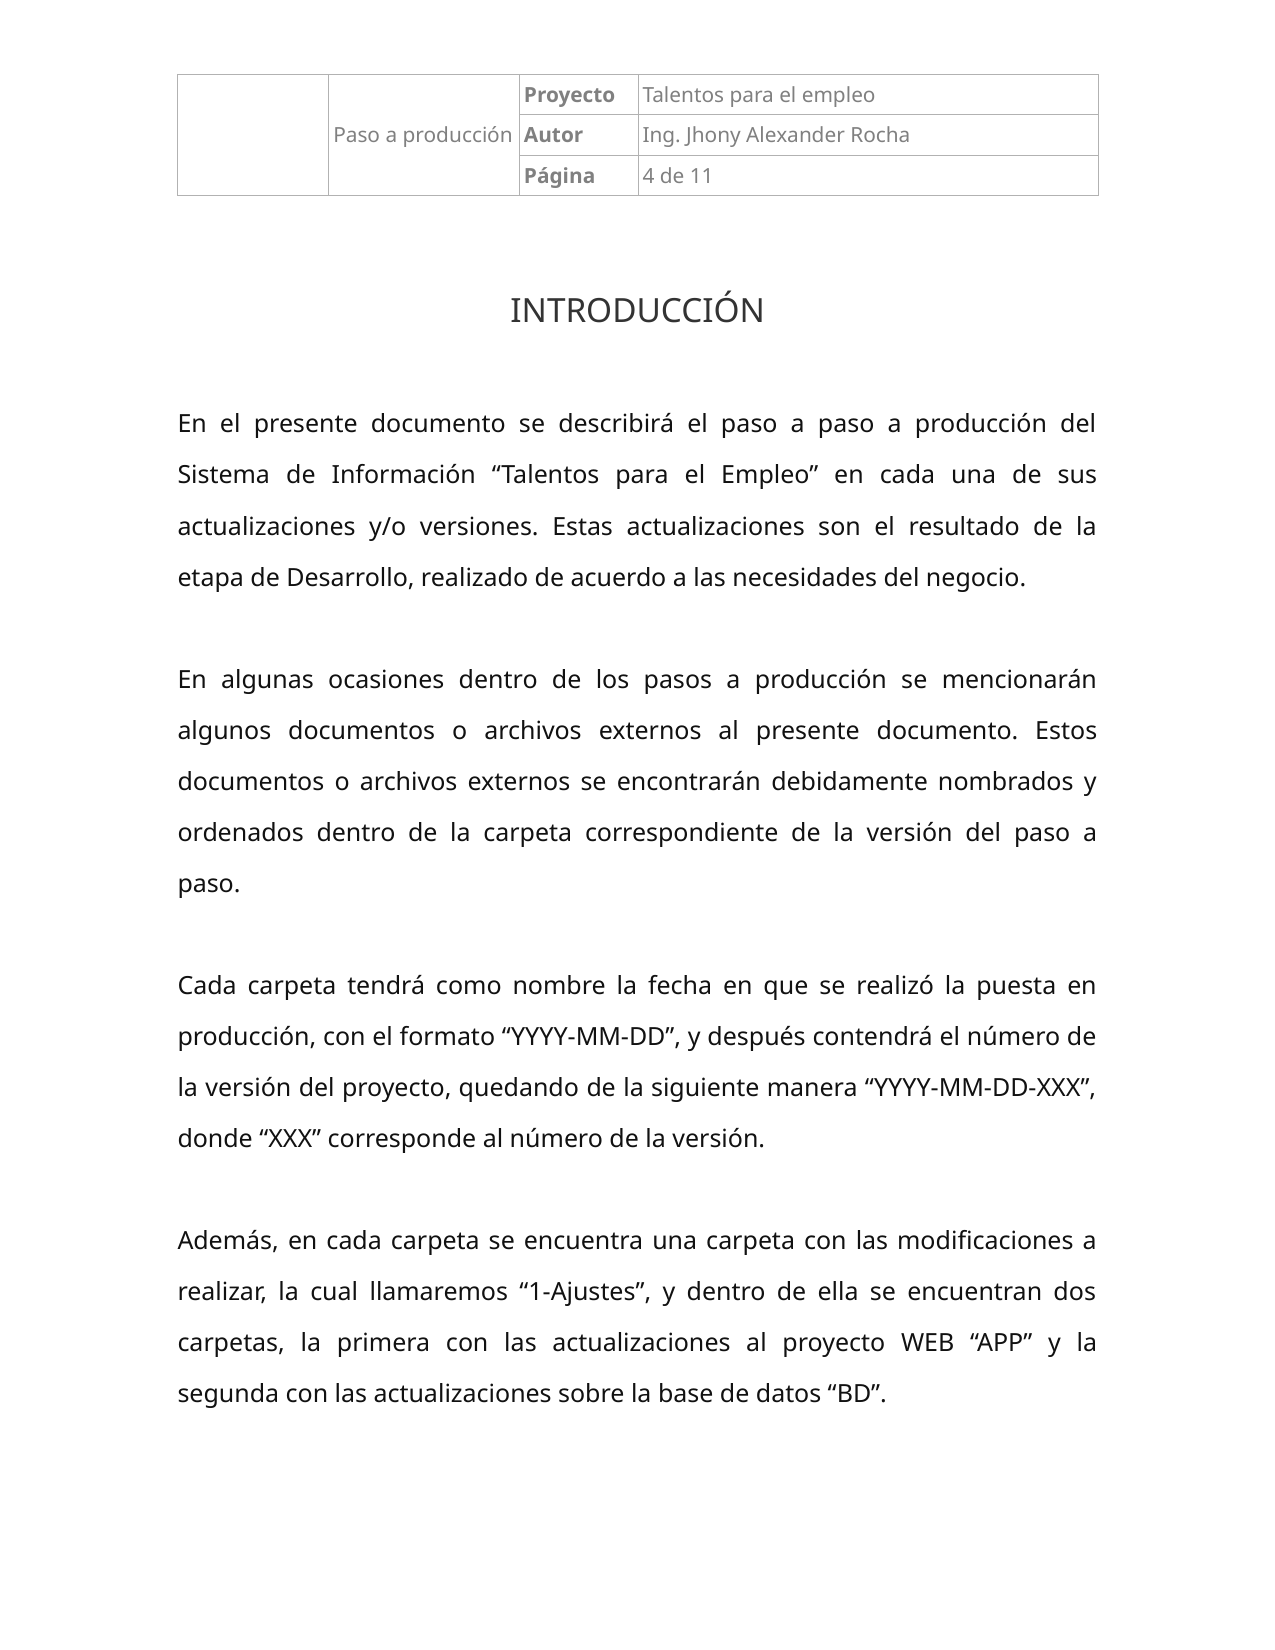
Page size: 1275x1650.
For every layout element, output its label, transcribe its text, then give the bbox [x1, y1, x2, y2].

text Además, en cada carpeta se encuentra una carpeta con las modificaciones a realizar, la cual llamaremos “1-Ajustes”, y dentro de ella se encuentran dos carpetas, la primera con las actualizaciones al proyecto WEB “APP” y la segunda con las actualizaciones sobre la base de datos “BD”. [177, 1223, 1098, 1410]
text En algunas ocasiones dentro de los pasos a producción se mencionarán algunos documentos o archivos externos al presente documento. Estos documentos o archivos externos se encontrarán debidamente nombrados y ordenados dentro de la carpeta correspondiente de la versión del paso a paso. [177, 661, 1098, 899]
text Cada carpeta tendrá como nombre la fecha en que se realizó la puesta en producción, con el formato “YYYY-MM-DD”, y después contendrá el número de la versión del proyecto, quedando de la siguiente manera “YYYY-MM-DD-XXX”, donde “XXX” corresponde al número de la versión. [177, 968, 1098, 1155]
subtitle Introducción [177, 287, 1098, 332]
text En el presente documento se describirá el paso a paso a producción del Sistema de Información “Talentos para el Empleo” en cada una de sus actualizaciones y/o versiones. Estas actualizaciones son el resultado de la etapa de Desarrollo, realizado de acuerdo a las necesidades del negocio. [177, 406, 1098, 593]
